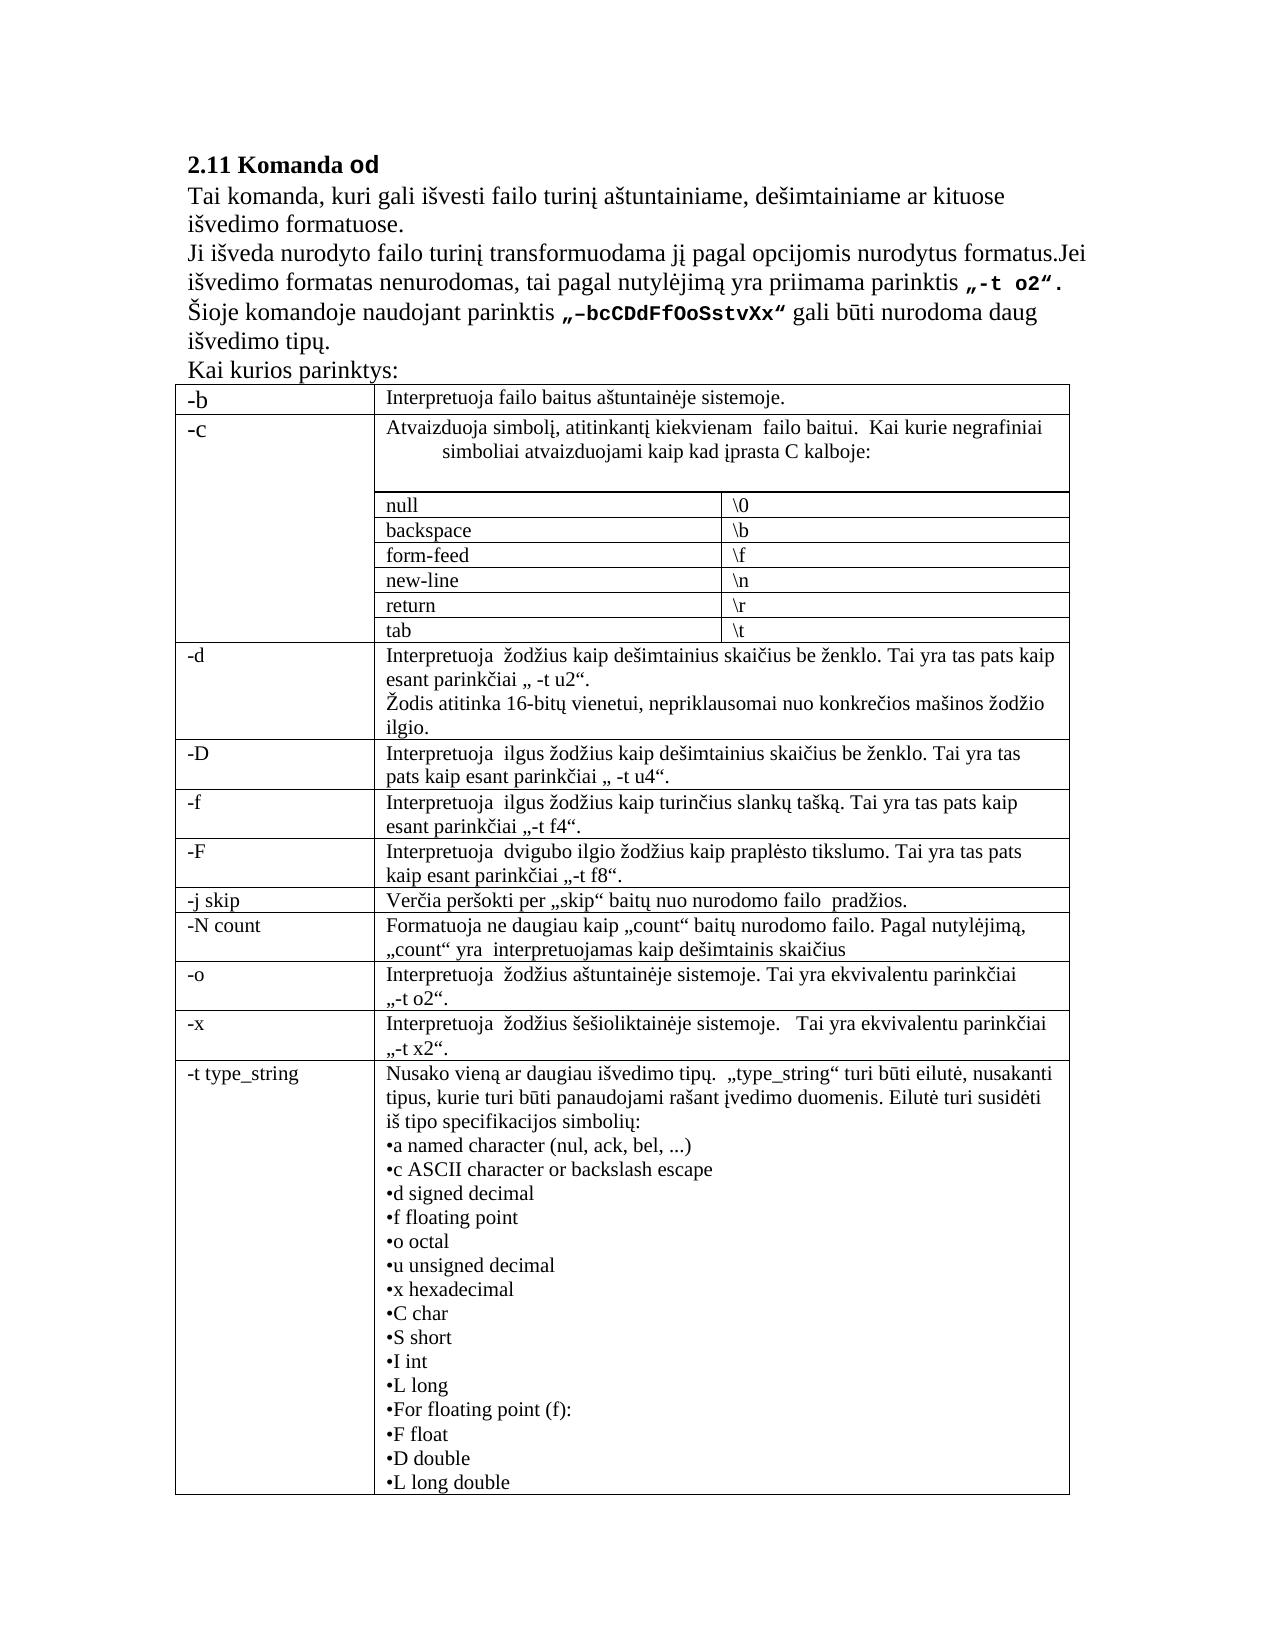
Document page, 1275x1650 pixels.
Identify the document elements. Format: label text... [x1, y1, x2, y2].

table_cell -D [176, 740, 374, 788]
table_cell \b [722, 518, 1069, 542]
table_cell -f [176, 790, 374, 838]
table_cell \0 [722, 493, 1069, 517]
table_header Interpretuoja failo baitus aštuntainėje sistemoje. [375, 385, 1069, 413]
table_cell Interpretuoja žodžius kaip dešimtainius skaičius be ženklo. Tai yra tas pats kaip esant parinkčiai „ -t u2“. Žodis atitinka 16-bitų vienetui, nepriklausomai nuo konkrečios mašinos žodžio ilgio. [375, 643, 1069, 739]
table_cell \t [722, 618, 1069, 642]
table_cell \f [722, 543, 1069, 567]
table_cell form-feed [375, 543, 721, 567]
table_cell -x [176, 1011, 374, 1059]
table_cell Interpretuoja ilgus žodžius kaip turinčius slankų tašką. Tai yra tas pats kaip esant parinkčiai „-t f4“. [375, 790, 1069, 838]
table_cell -d [176, 643, 374, 739]
text Šioje komandoje naudojant parinktis „–bcCDdFfOoSstvXx“ gali būti nurodoma daug išvedimo tipų. [187, 297, 1087, 355]
table_cell Interpretuoja žodžius šešioliktainėje sistemoje. Tai yra ekvivalentu parinkčiai „-t x2“. [375, 1011, 1069, 1059]
table_cell Nusako vieną ar daugiau išvedimo tipų. „type_string“ turi būti eilutė, nusakanti tipus, kurie turi būti panaudojami rašant įvedimo duomenis. Eilutė turi susidėti iš tipo specifikacijos simbolių: •a named character (nul, ack, bel, ...) •c ASCII character or backslash escape •d signed decimal •f floating point •o octal •u unsigned decimal •x hexadecimal •C char •S short •I int •L long •For floating point (f): •F float •D double •L long double [375, 1061, 1069, 1494]
text 2.11 Komanda od [187, 150, 1087, 181]
table_cell null [375, 493, 721, 517]
table_cell -j skip [176, 888, 374, 912]
table_cell Verčia peršokti per „skip“ baitų nuo nurodomo failo pradžios. [375, 888, 1069, 912]
table_header -b [176, 385, 374, 413]
table_cell -t type_string [176, 1061, 374, 1494]
table_cell tab [375, 618, 721, 642]
table_cell -o [176, 962, 374, 1010]
text Ji išveda nurodyto failo turinį transformuodama jį pagal opcijomis nurodytus formatus.Jei išvedimo formatas nenurodomas, tai pagal nutylėjimą yra priimama parinktis „-t o2“. [187, 238, 1087, 297]
table_cell -N count [176, 913, 374, 961]
table_cell \n [722, 568, 1069, 592]
table_cell return [375, 593, 721, 617]
table_cell backspace [375, 518, 721, 542]
text Kai kurios parinktys: [187, 355, 1087, 384]
table_cell -c [176, 415, 374, 642]
table_cell -F [176, 839, 374, 887]
table_cell Atvaizduoja simbolį, atitinkantį kiekvienam failo baitui. Kai kurie negrafiniai simboliai atvaizduojami kaip kad įprasta C kalboje: [375, 415, 1069, 491]
table_cell Interpretuoja ilgus žodžius kaip dešimtainius skaičius be ženklo. Tai yra tas pats kaip esant parinkčiai „ -t u4“. [375, 740, 1069, 788]
text Tai komanda, kuri gali išvesti failo turinį aštuntainiame, dešimtainiame ar kituose išvedimo formatuose. [187, 181, 1087, 238]
table_cell new-line [375, 568, 721, 592]
table_cell Interpretuoja dvigubo ilgio žodžius kaip praplėsto tikslumo. Tai yra tas pats kaip esant parinkčiai „-t f8“. [375, 839, 1069, 887]
table_cell \r [722, 593, 1069, 617]
table_cell Formatuoja ne daugiau kaip „count“ baitų nurodomo failo. Pagal nutylėjimą, „count“ yra interpretuojamas kaip dešimtainis skaičius [375, 913, 1069, 961]
table_cell Interpretuoja žodžius aštuntainėje sistemoje. Tai yra ekvivalentu parinkčiai „-t o2“. [375, 962, 1069, 1010]
